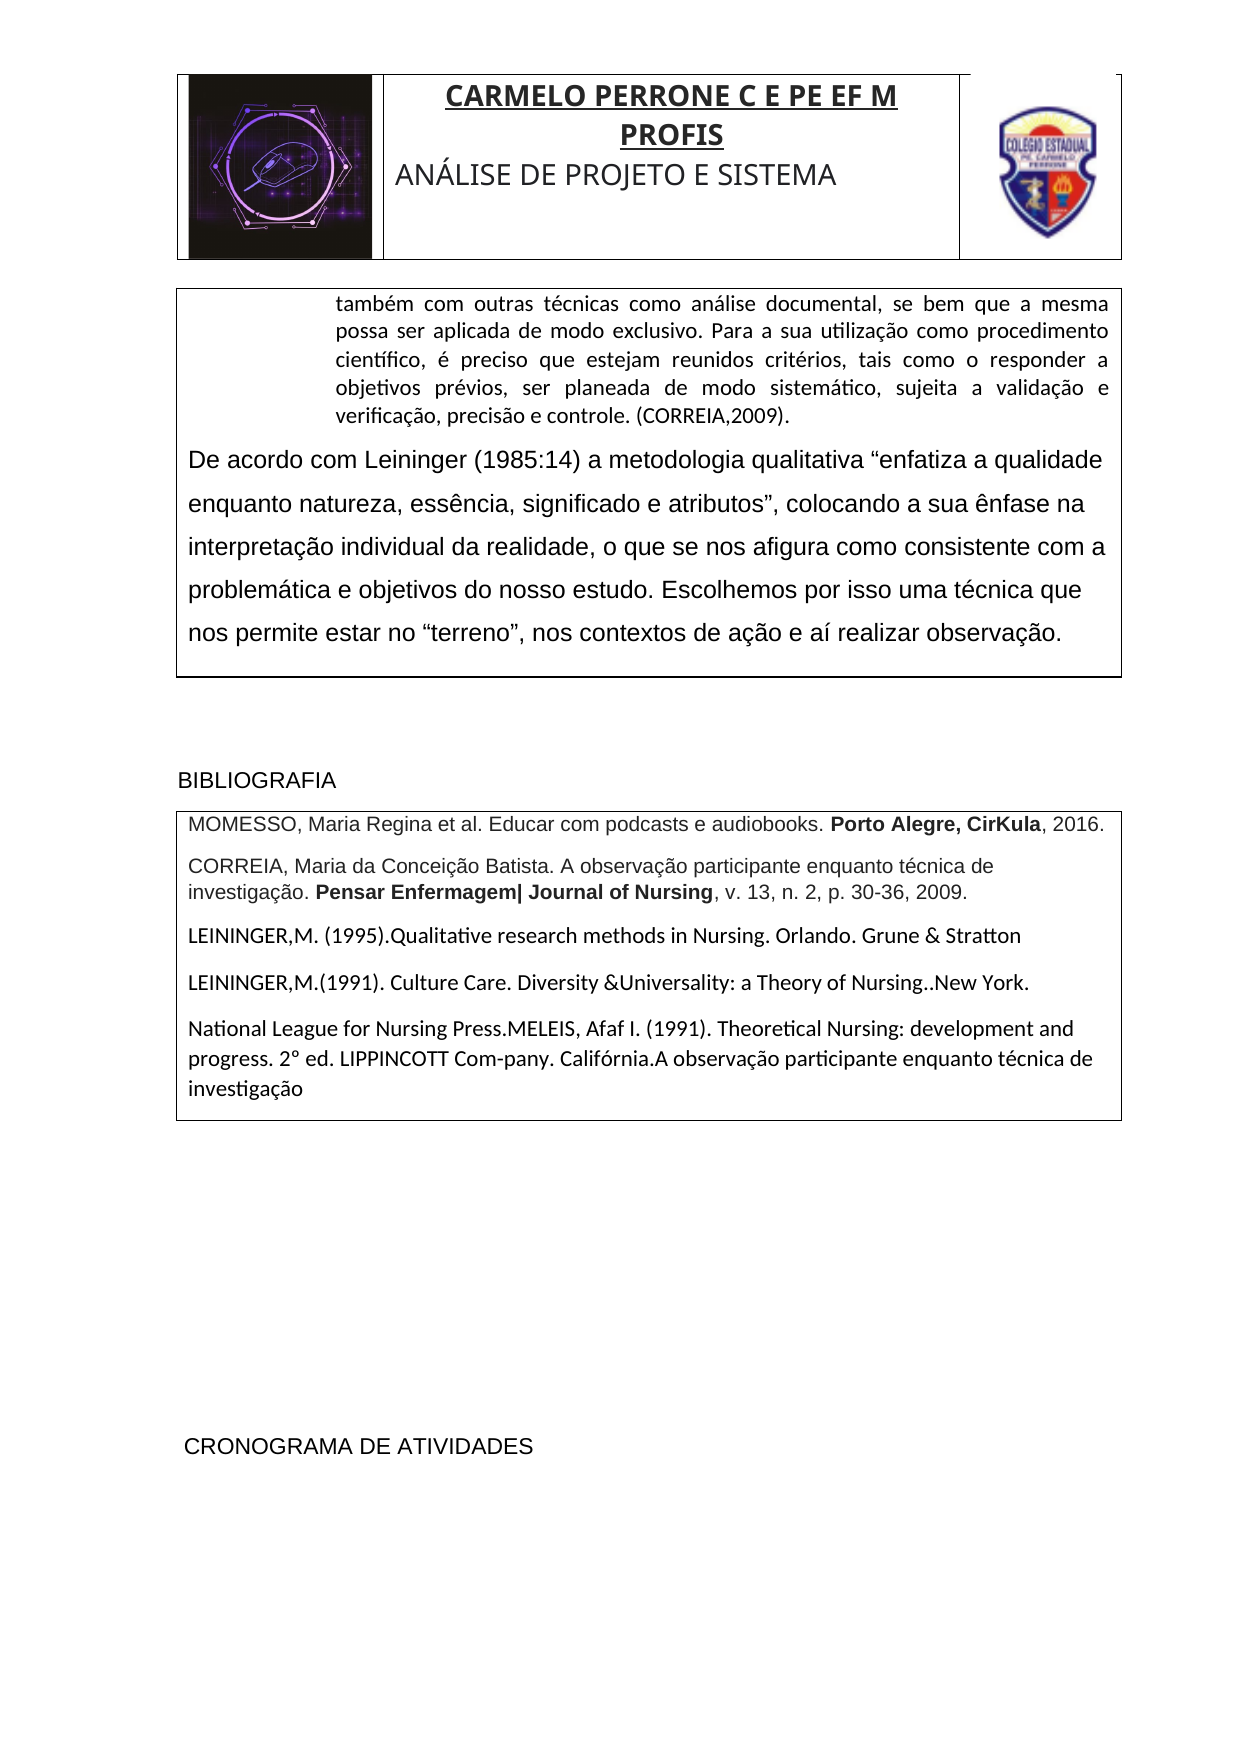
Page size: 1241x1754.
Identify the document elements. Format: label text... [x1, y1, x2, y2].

text BIBLIOGRAFIA [177, 767, 1122, 793]
text CRONOGRAMA DE ATIVIDADES [177, 1433, 1122, 1459]
table_header também com outras técnicas como análise documental, se bem que a mesma possa ser aplicada de modo exclusivo. Para a sua utilização como procedimento científico, é preciso que estejam reunidos critérios, tais como o responder a objetivos prévios, ser planeada de modo sistemático, sujeita a validação e verificação, precisão e controle. (CORREIA,2009). De acordo com Leininger (1985:14) a metodologia qualitativa “enfatiza a qualidade enquanto natureza, essência, significado e atributos”, colocando a sua ênfase na interpretação individual da realidade, o que se nos afigura como consistente com a problemática e objetivos do nosso estudo. Escolhemos por isso uma técnica que nos permite estar no “terreno”, nos contextos de ação e aí realizar observação. [177, 289, 1121, 676]
table_header MOMESSO, Maria Regina et al. Educar com podcasts e audiobooks. Porto Alegre, CirKula, 2016. CORREIA, Maria da Conceição Batista. A observação participante enquanto técnica de investigação. Pensar Enfermagem| Journal of Nursing, v. 13, n. 2, p. 30-36, 2009. LEININGER,M. (1995).Qualitative research methods in Nursing. Orlando. Grune & Stratton LEININGER,M.(1991). Culture Care. Diversity &Universality: a Theory of Nursing..New York. National League for Nursing Press.MELEIS, Afaf I. (1991). Theoretical Nursing: development and progress. 2º ed. LIPPINCOTT Com-pany. Califórnia.A observação participante enquanto técnica de investigação [177, 812, 1121, 1120]
